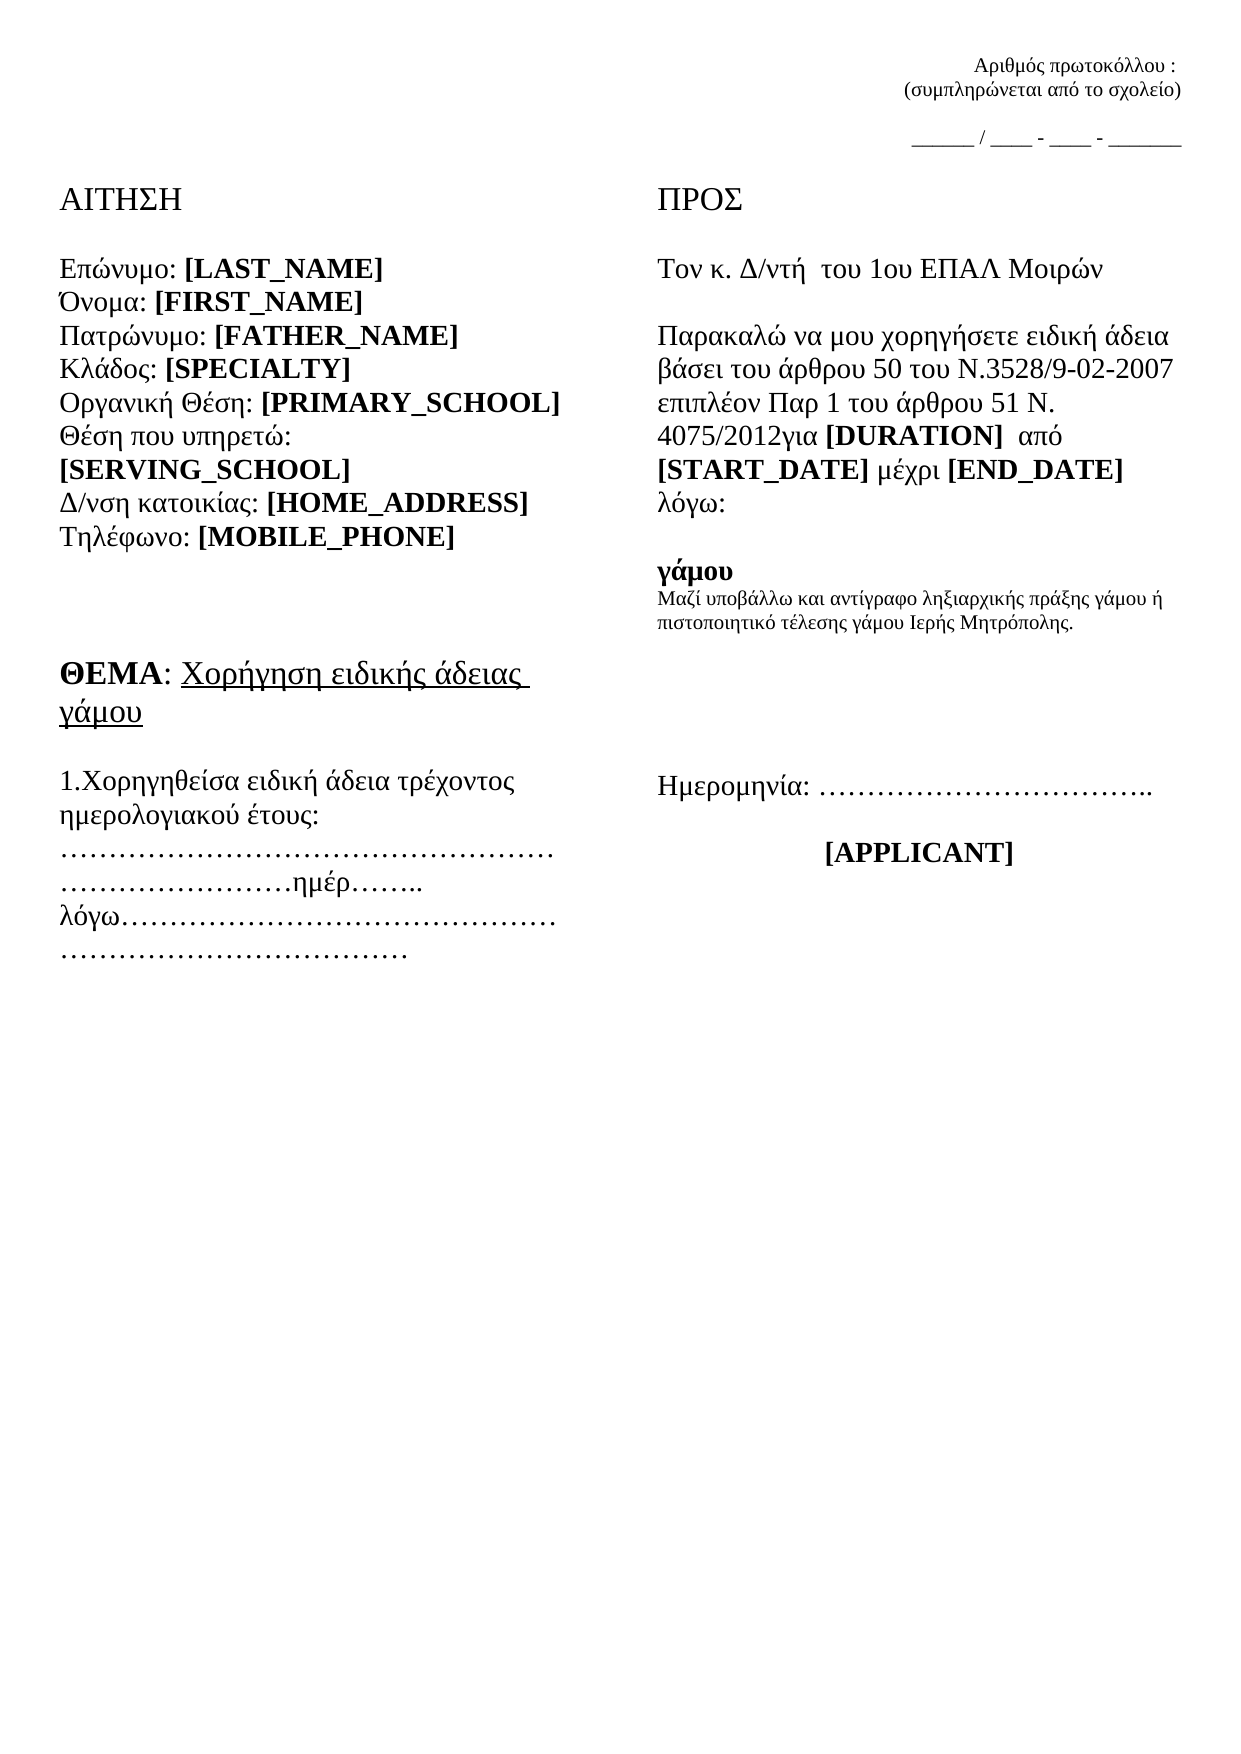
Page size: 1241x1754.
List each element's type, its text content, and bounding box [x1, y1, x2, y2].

text Όνομα: [FIRST_NAME] [59, 284, 583, 318]
text Δ/νση κατοικίας: [HOME_ADDRESS] [59, 486, 583, 519]
text Κλάδος: [SPECIALTY] [59, 351, 583, 385]
text Τον κ. Δ/ντή του 1ου ΕΠΑΛ Μοιρών [657, 251, 1181, 284]
text ΘΕΜΑ: Χορήγηση ειδικής άδειας γάμου [59, 653, 583, 730]
text [APPLICANT] [657, 836, 1181, 869]
text ΠΡΟΣ [657, 179, 1181, 217]
text ΑΙΤΗΣΗ [59, 179, 583, 217]
text Θέση που υπηρετώ: [SERVING_SCHOOL] [59, 418, 583, 486]
text Πατρώνυμο: [FATHER_NAME] [59, 318, 583, 351]
text Τηλέφωνο: [MOBILE_PHONE] [59, 519, 583, 553]
text Παρακαλώ να μου χορηγήσετε ειδική άδεια βάσει του άρθρου 50 του Ν.3528/9-02-2007 επιπλέον Παρ 1 του άρθρου 51 Ν. 4075/2012για [DURATION] από [START_DATE] μέχρι [END_DATE] λόγω: [657, 318, 1181, 519]
text λόγω……………………………………………………………………… [59, 898, 583, 965]
text …………………………………………………………………ημέρ…….. [59, 831, 583, 898]
text Οργανική Θέση: [PRIMARY_SCHOOL] [59, 385, 583, 418]
text 1.Χορηγηθείσα ειδική άδεια τρέχοντος ημερολογιακού έτους: [59, 763, 583, 831]
text Ημερομηνία: …………………………….. [657, 768, 1181, 802]
text Μαζί υποβάλλω και αντίγραφο ληξιαρχικής πράξης γάμου ή πιστοποιητικό τέλεσης γάμου Ιερής Μητρόπολης. [657, 586, 1181, 634]
text γάμου [657, 553, 1181, 586]
text Επώνυμο: [LAST_NAME] [59, 251, 583, 284]
